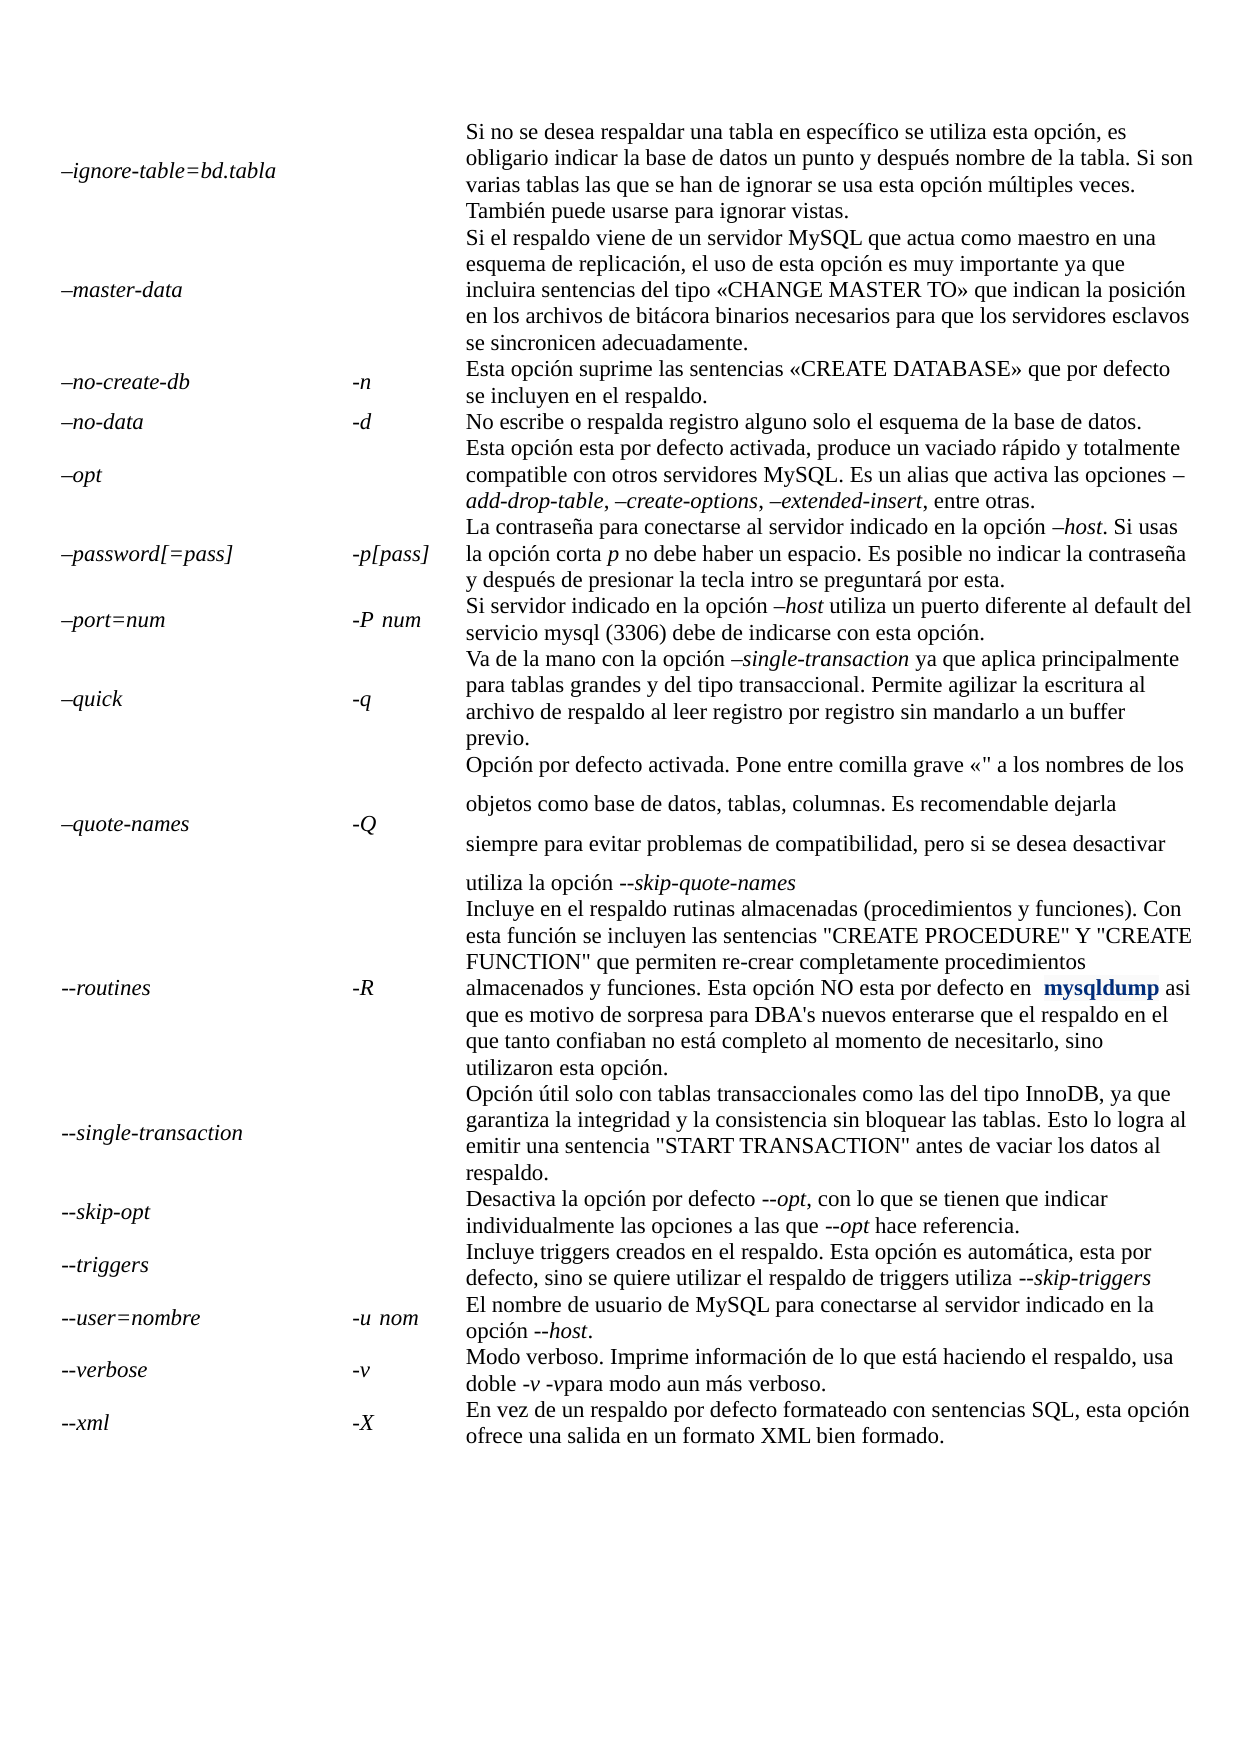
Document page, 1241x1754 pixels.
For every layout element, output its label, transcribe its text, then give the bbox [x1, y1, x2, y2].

table_cell Esta opción esta por defecto activada, produce un vaciado rápido y totalmente compatible con otros servidores MySQL. Es un alias que activa las opciones –add-drop-table, –create-options, –extended-insert, entre otras. [466, 434, 1195, 513]
table_cell –ignore-table=bd.tabla [61, 118, 352, 223]
table_cell [352, 1238, 466, 1291]
table_cell --single-transaction [61, 1080, 352, 1185]
table_cell --xml [61, 1396, 352, 1449]
table_cell --user=nombre [61, 1291, 352, 1343]
table_cell –no-data [61, 408, 352, 434]
table_cell En vez de un respaldo por defecto formateado con sentencias SQL, esta opción ofrece una salida en un formato XML bien formado. [466, 1396, 1195, 1449]
table_cell -X [352, 1396, 466, 1449]
table_cell -d [352, 408, 466, 434]
table_cell --verbose [61, 1344, 352, 1396]
table_cell Esta opción suprime las sentencias «CREATE DATABASE» que por defecto se incluyen en el respaldo. [466, 355, 1195, 408]
table_cell [352, 1080, 466, 1185]
table_cell --routines [61, 895, 352, 1080]
table_cell Incluye triggers creados en el respaldo. Esta opción es automática, esta por defecto, sino se quiere utilizar el respaldo de triggers utiliza --skip-triggers [466, 1238, 1195, 1291]
table_cell –port=num [61, 593, 352, 645]
table_cell –no-create-db [61, 355, 352, 408]
table_cell La contraseña para conectarse al servidor indicado en la opción –host. Si usas la opción corta p no debe haber un espacio. Es posible no indicar la contraseña y después de presionar la tecla intro se preguntará por esta. [466, 514, 1195, 592]
table_cell –quick [61, 645, 352, 751]
table_cell No escribe o respalda registro alguno solo el esquema de la base de datos. [466, 408, 1195, 434]
table_cell Modo verboso. Imprime información de lo que está haciendo el respaldo, usa doble -v -vpara modo aun más verboso. [466, 1344, 1195, 1396]
table_cell Va de la mano con la opción –single-transaction ya que aplica principalmente para tablas grandes y del tipo transaccional. Permite agilizar la escritura al archivo de respaldo al leer registro por registro sin mandarlo a un buffer previo. [466, 645, 1195, 751]
table_cell -P num [352, 593, 466, 645]
table_cell -n [352, 355, 466, 408]
table_cell Opción por defecto activada. Pone entre comilla grave «" a los nombres de los objetos como base de datos, tablas, columnas. Es recomendable dejarla siempre para evitar problemas de compatibilidad, pero si se desea desactivar utiliza la opción --skip-quote-names [466, 751, 1195, 895]
table_cell [352, 434, 466, 513]
table_cell --triggers [61, 1238, 352, 1291]
table_cell –password[=pass] [61, 514, 352, 592]
table_cell Desactiva la opción por defecto --opt, con lo que se tienen que indicar individualmente las opciones a las que --opt hace referencia. [466, 1185, 1195, 1238]
table_cell [352, 118, 466, 223]
table_cell --skip-opt [61, 1185, 352, 1238]
table_cell –master-data [61, 224, 352, 355]
table_cell –quote-names [61, 751, 352, 895]
table_cell -v [352, 1344, 466, 1396]
table_cell -Q [352, 751, 466, 895]
table_cell Si servidor indicado en la opción –host utiliza un puerto diferente al default del servicio mysql (3306) debe de indicarse con esta opción. [466, 593, 1195, 645]
table_cell -R [352, 895, 466, 1080]
table_cell Si el respaldo viene de un servidor MySQL que actua como maestro en una esquema de replicación, el uso de esta opción es muy importante ya que incluira sentencias del tipo «CHANGE MASTER TO» que indican la posición en los archivos de bitácora binarios necesarios para que los servidores esclavos se sincronicen adecuadamente. [466, 224, 1195, 355]
table_cell Opción útil solo con tablas transaccionales como las del tipo InnoDB, ya que garantiza la integridad y la consistencia sin bloquear las tablas. Esto lo logra al emitir una sentencia "START TRANSACTION" antes de vaciar los datos al respaldo. [466, 1080, 1195, 1185]
table_cell [352, 224, 466, 355]
table_cell El nombre de usuario de MySQL para conectarse al servidor indicado en la opción --host. [466, 1291, 1195, 1343]
table_cell -u nom [352, 1291, 466, 1343]
table_cell Si no se desea respaldar una tabla en específico se utiliza esta opción, es obligario indicar la base de datos un punto y después nombre de la tabla. Si son varias tablas las que se han de ignorar se usa esta opción múltiples veces. También puede usarse para ignorar vistas. [466, 118, 1195, 223]
table_cell -q [352, 645, 466, 751]
table_cell –opt [61, 434, 352, 513]
table_cell [352, 1185, 466, 1238]
table_cell Incluye en el respaldo rutinas almacenadas (procedimientos y funciones). Con esta función se incluyen las sentencias "CREATE PROCEDURE" Y "CREATE FUNCTION" que permiten re-crear completamente procedimientos almacenados y funciones. Esta opción NO esta por defecto en mysqldump asi que es motivo de sorpresa para DBA's nuevos enterarse que el respaldo en el que tanto confiaban no está completo al momento de necesitarlo, sino utilizaron esta opción. [466, 895, 1195, 1080]
table_cell -p[pass] [352, 514, 466, 592]
